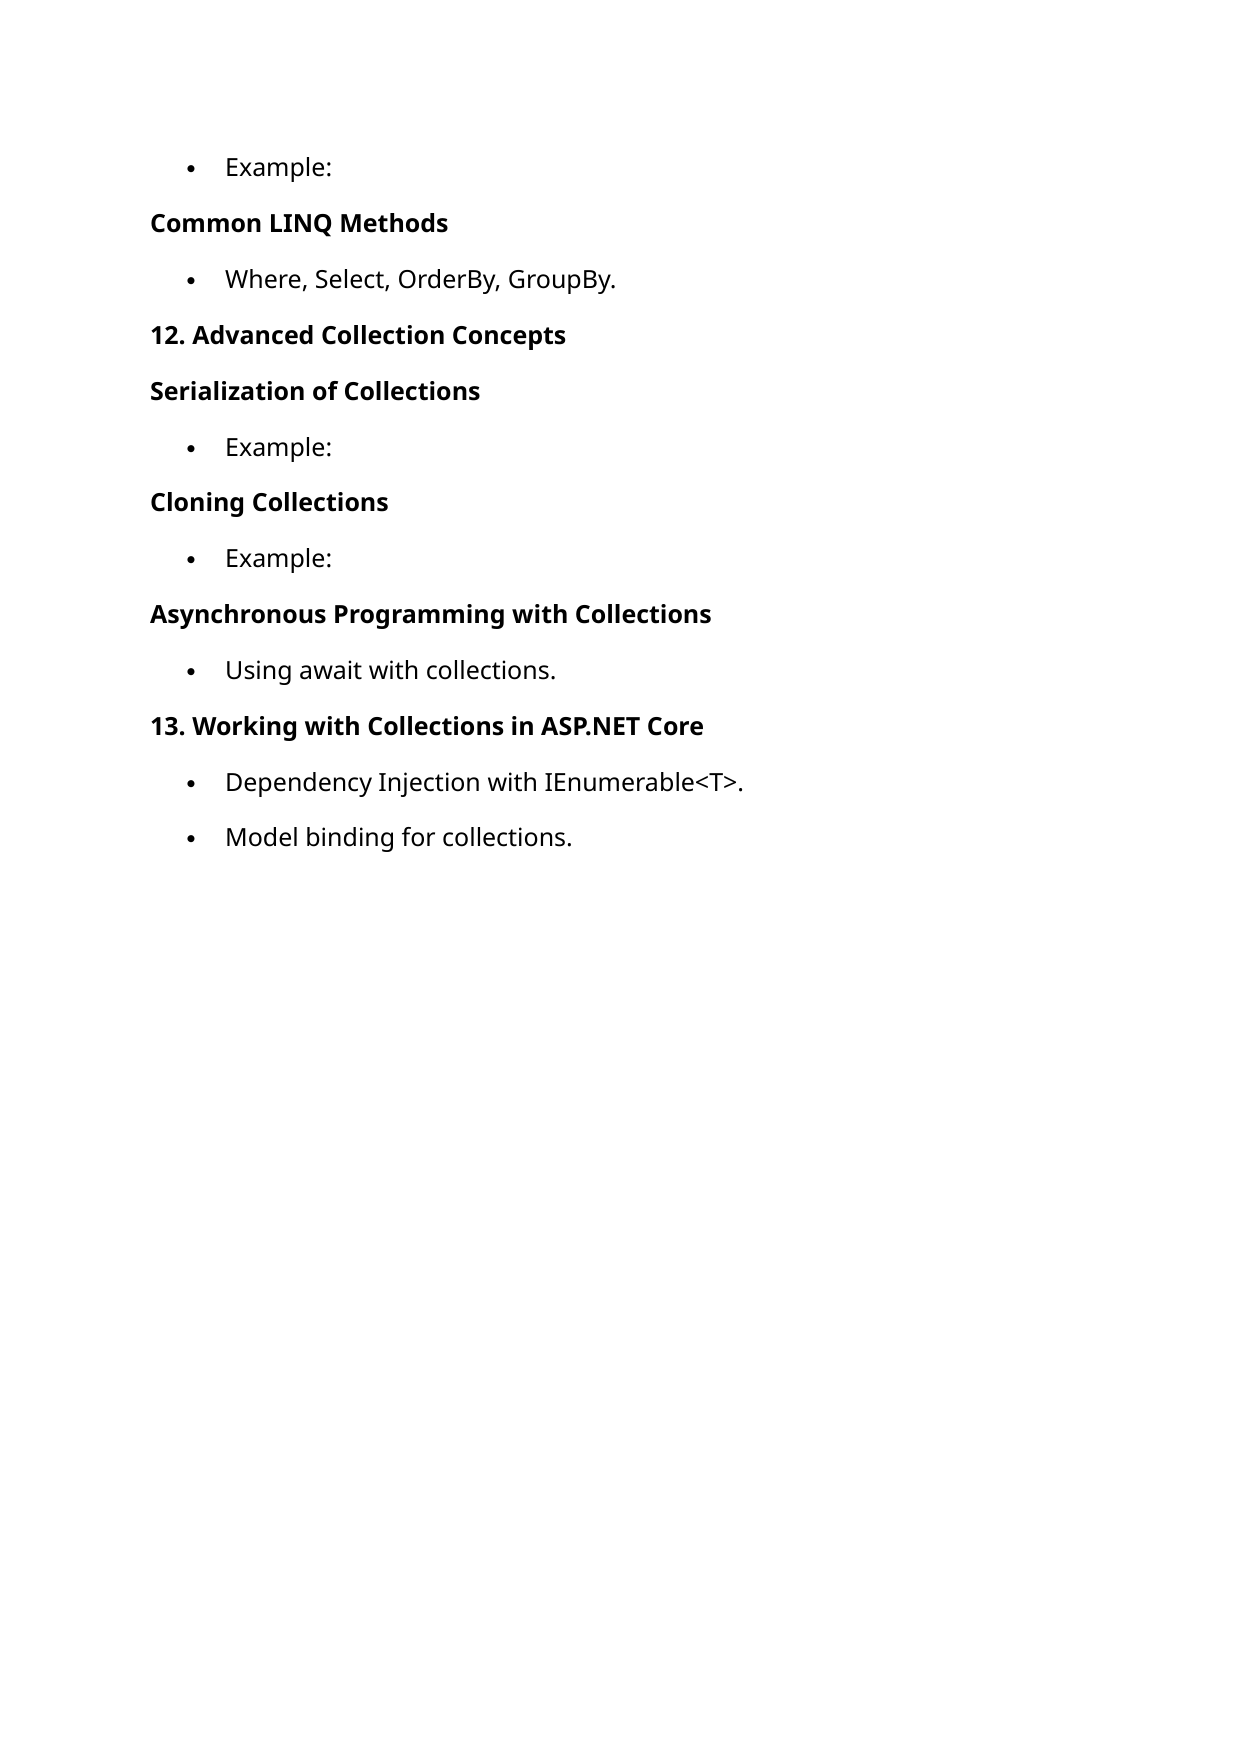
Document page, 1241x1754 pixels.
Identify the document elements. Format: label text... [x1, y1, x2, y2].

text Asynchronous Programming with Collections [150, 597, 1090, 631]
text 13. Working with Collections in ASP.NET Core [150, 708, 1090, 742]
list Using await with collections. [187, 652, 1090, 687]
list Where, Select, OrderBy, GroupBy. [187, 262, 1090, 296]
list Model binding for collections. [187, 820, 1090, 854]
text 12. Advanced Collection Concepts [150, 317, 1090, 352]
text Common LINQ Methods [150, 206, 1090, 240]
text Cloning Collections [150, 485, 1090, 519]
list Example: [187, 429, 1090, 463]
list Example: [187, 150, 1090, 184]
list Example: [187, 541, 1090, 575]
text Serialization of Collections [150, 373, 1090, 407]
list Dependency Injection with IEnumerable<T>. [187, 764, 1090, 798]
